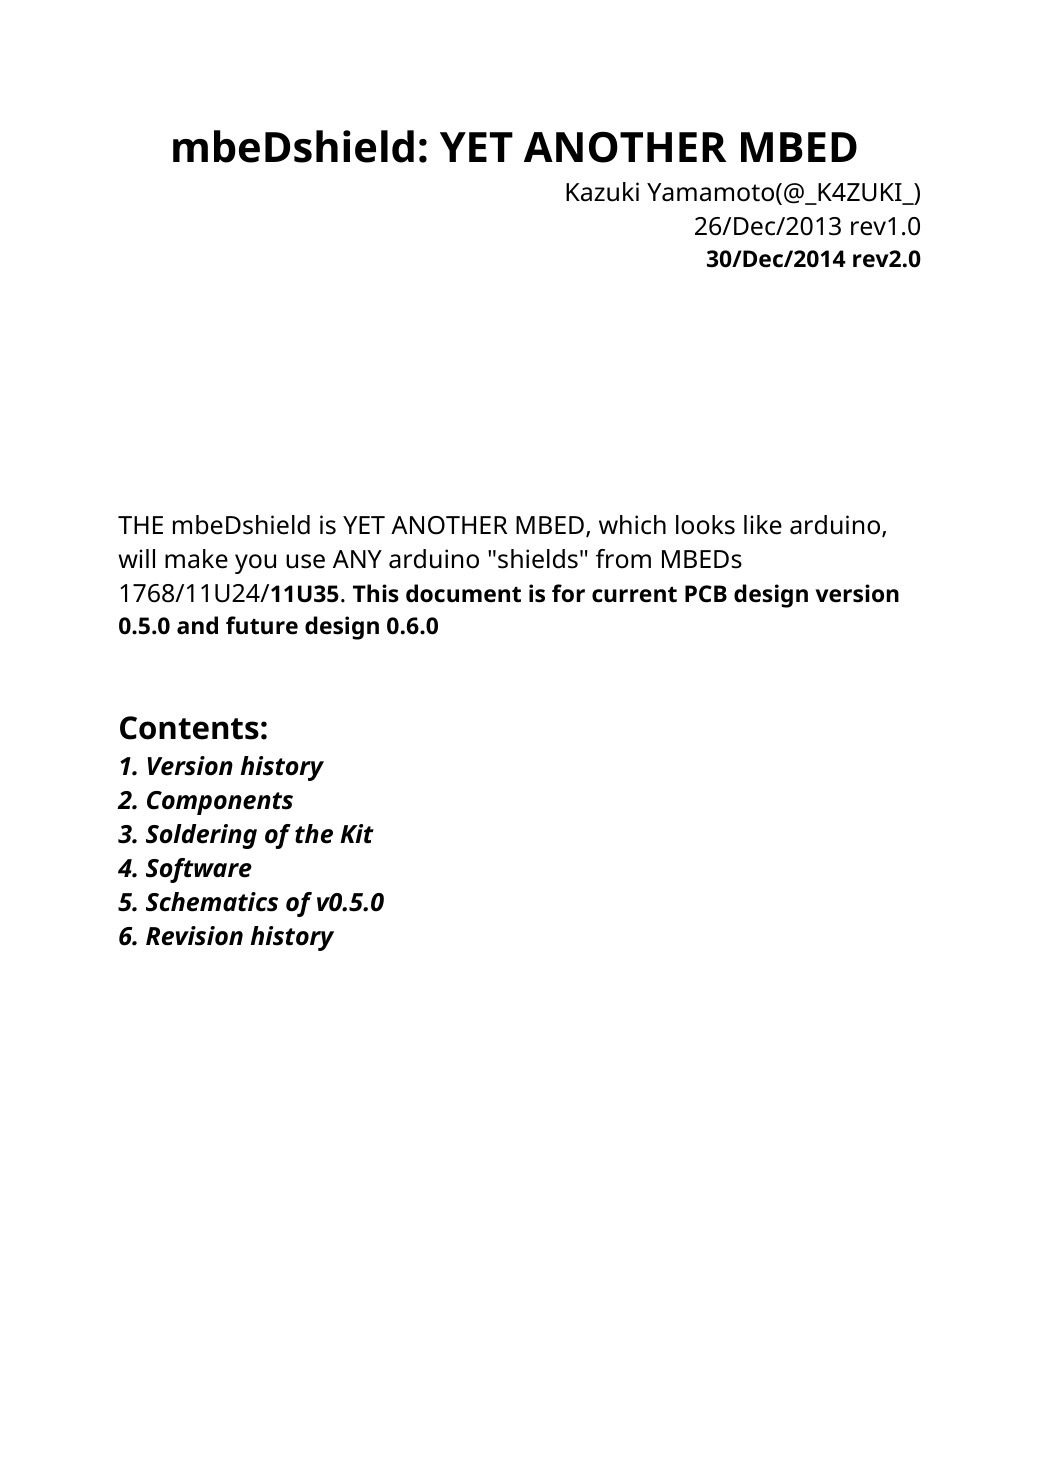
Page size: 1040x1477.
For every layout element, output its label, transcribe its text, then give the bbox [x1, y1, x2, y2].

text 3. Soldering of the Kit [118, 816, 921, 850]
text Contents: [118, 706, 921, 748]
text 1. Version history [118, 748, 921, 782]
text 26/Dec/2013 rev1.0 [118, 209, 921, 243]
text 2. Components [118, 782, 921, 816]
text 6. Revision history [118, 918, 921, 953]
text 30/Dec/2014 rev2.0 [118, 243, 921, 274]
text THE mbeDshield is YET ANOTHER MBED, which looks like arduino, will make you use ANY arduino "shields" from MBEDs 1768/11U24/11U35. This document is for current PCB design version 0.5.0 and future design 0.6.0 [118, 507, 921, 641]
text mbeDshield: YET ANOTHER MBED [118, 118, 921, 175]
text 4. Software [118, 850, 921, 884]
text Kazuki Yamamoto(@_K4ZUKI_) [118, 175, 921, 209]
text 5. Schematics of v0.5.0 [118, 884, 921, 918]
